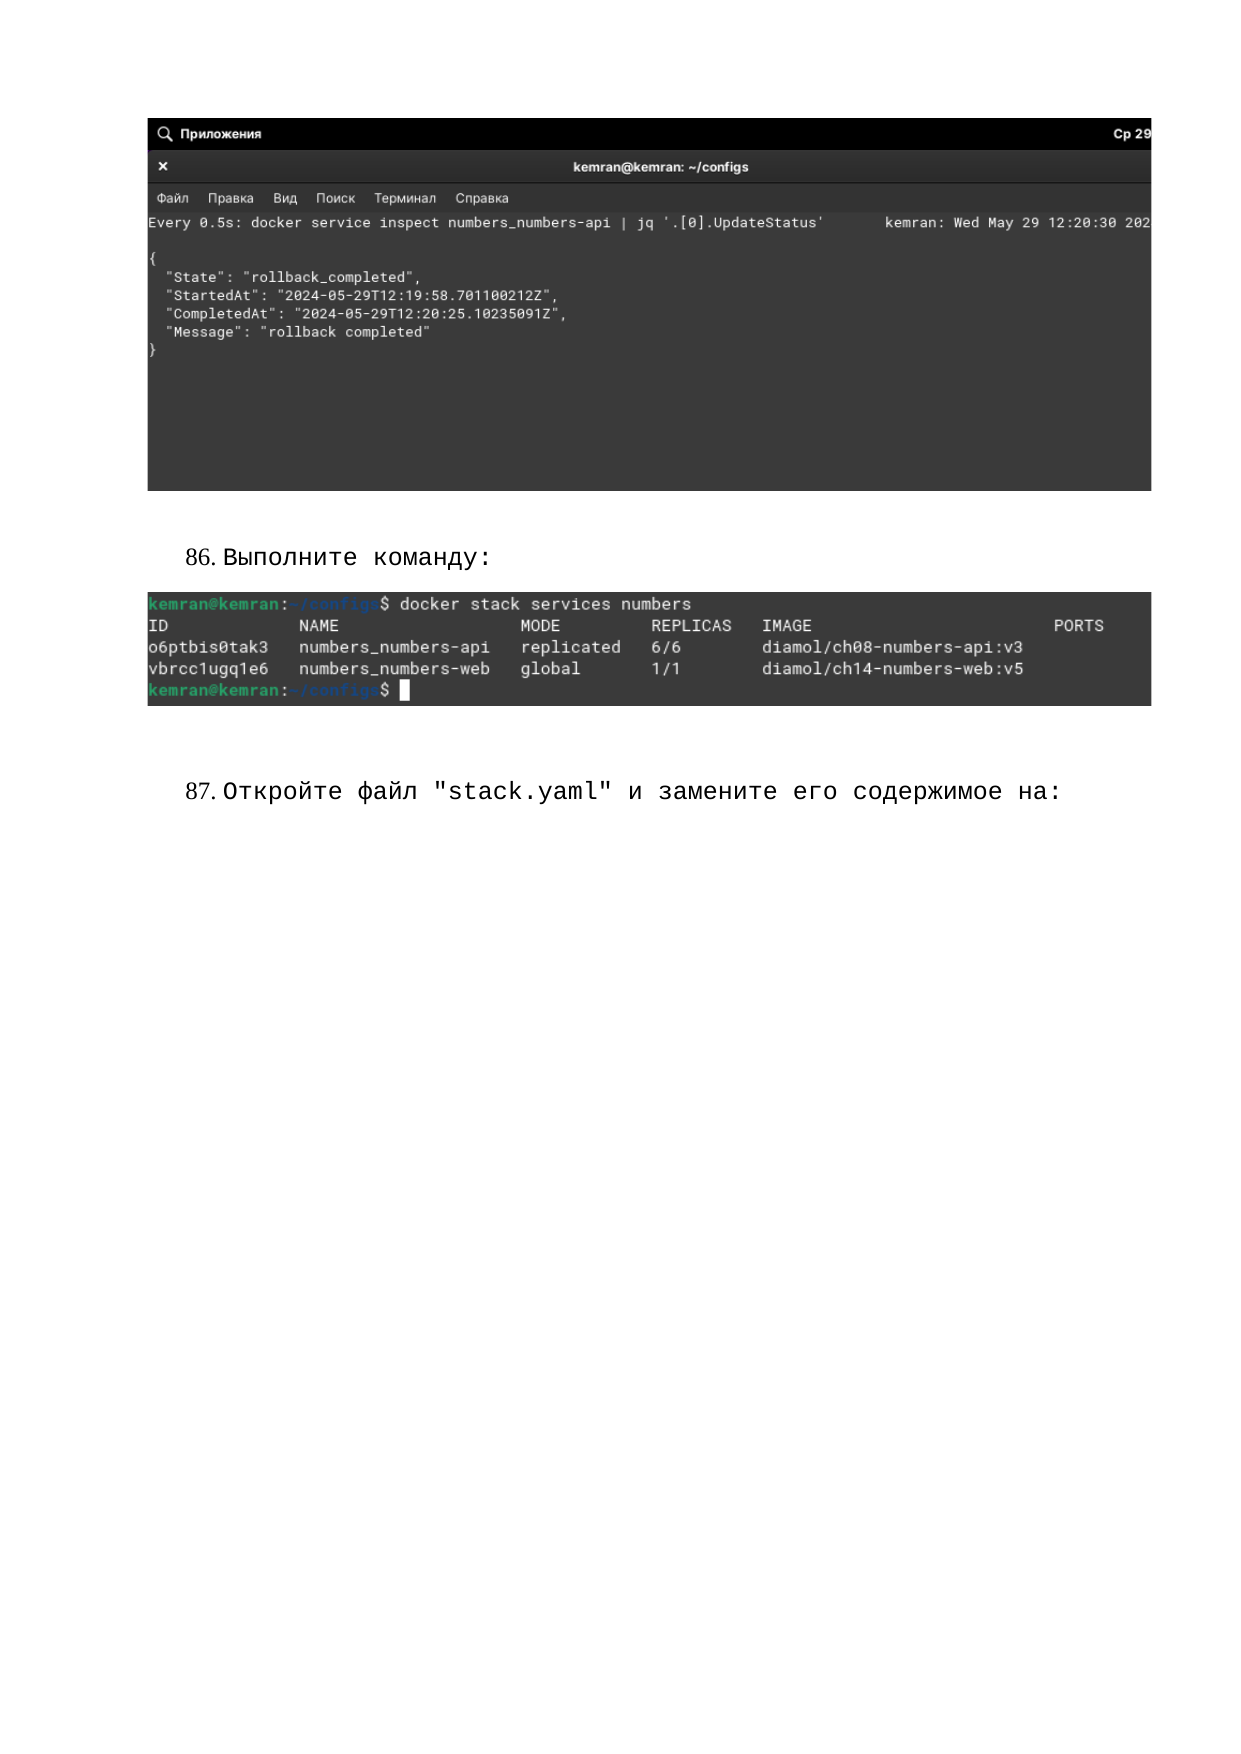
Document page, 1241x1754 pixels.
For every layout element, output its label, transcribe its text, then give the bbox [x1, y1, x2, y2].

list Выполните команду: [185, 542, 1152, 573]
picture [147, 118, 1152, 491]
list Откройте файл "stack.yaml" и замените его содержимое на: [185, 776, 1152, 807]
picture [147, 592, 1152, 706]
